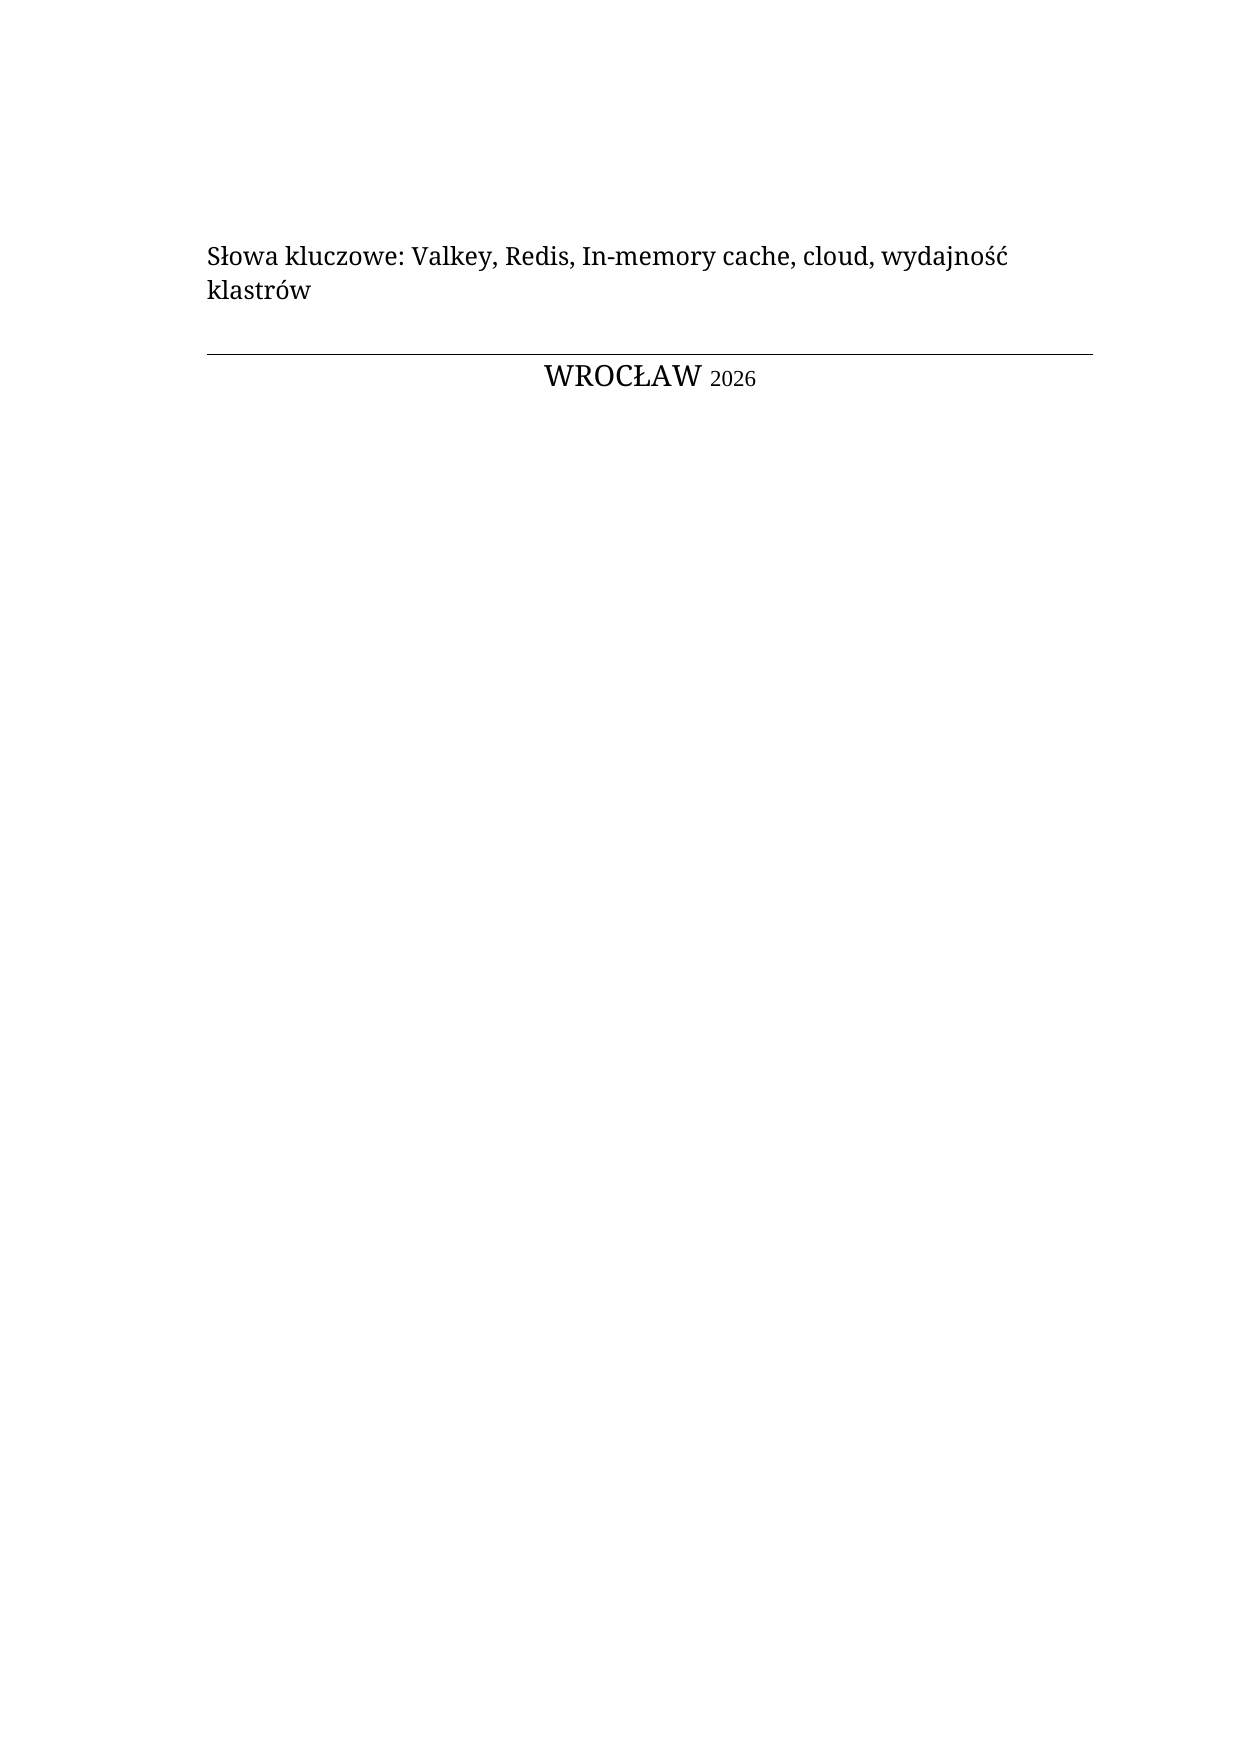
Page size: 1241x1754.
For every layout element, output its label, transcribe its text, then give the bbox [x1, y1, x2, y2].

text Słowa kluczowe: Valkey, Redis, In-memory cache, cloud, wydajność klastrów [207, 238, 1093, 307]
subtitle WROCŁAW 2026 [207, 355, 1093, 395]
